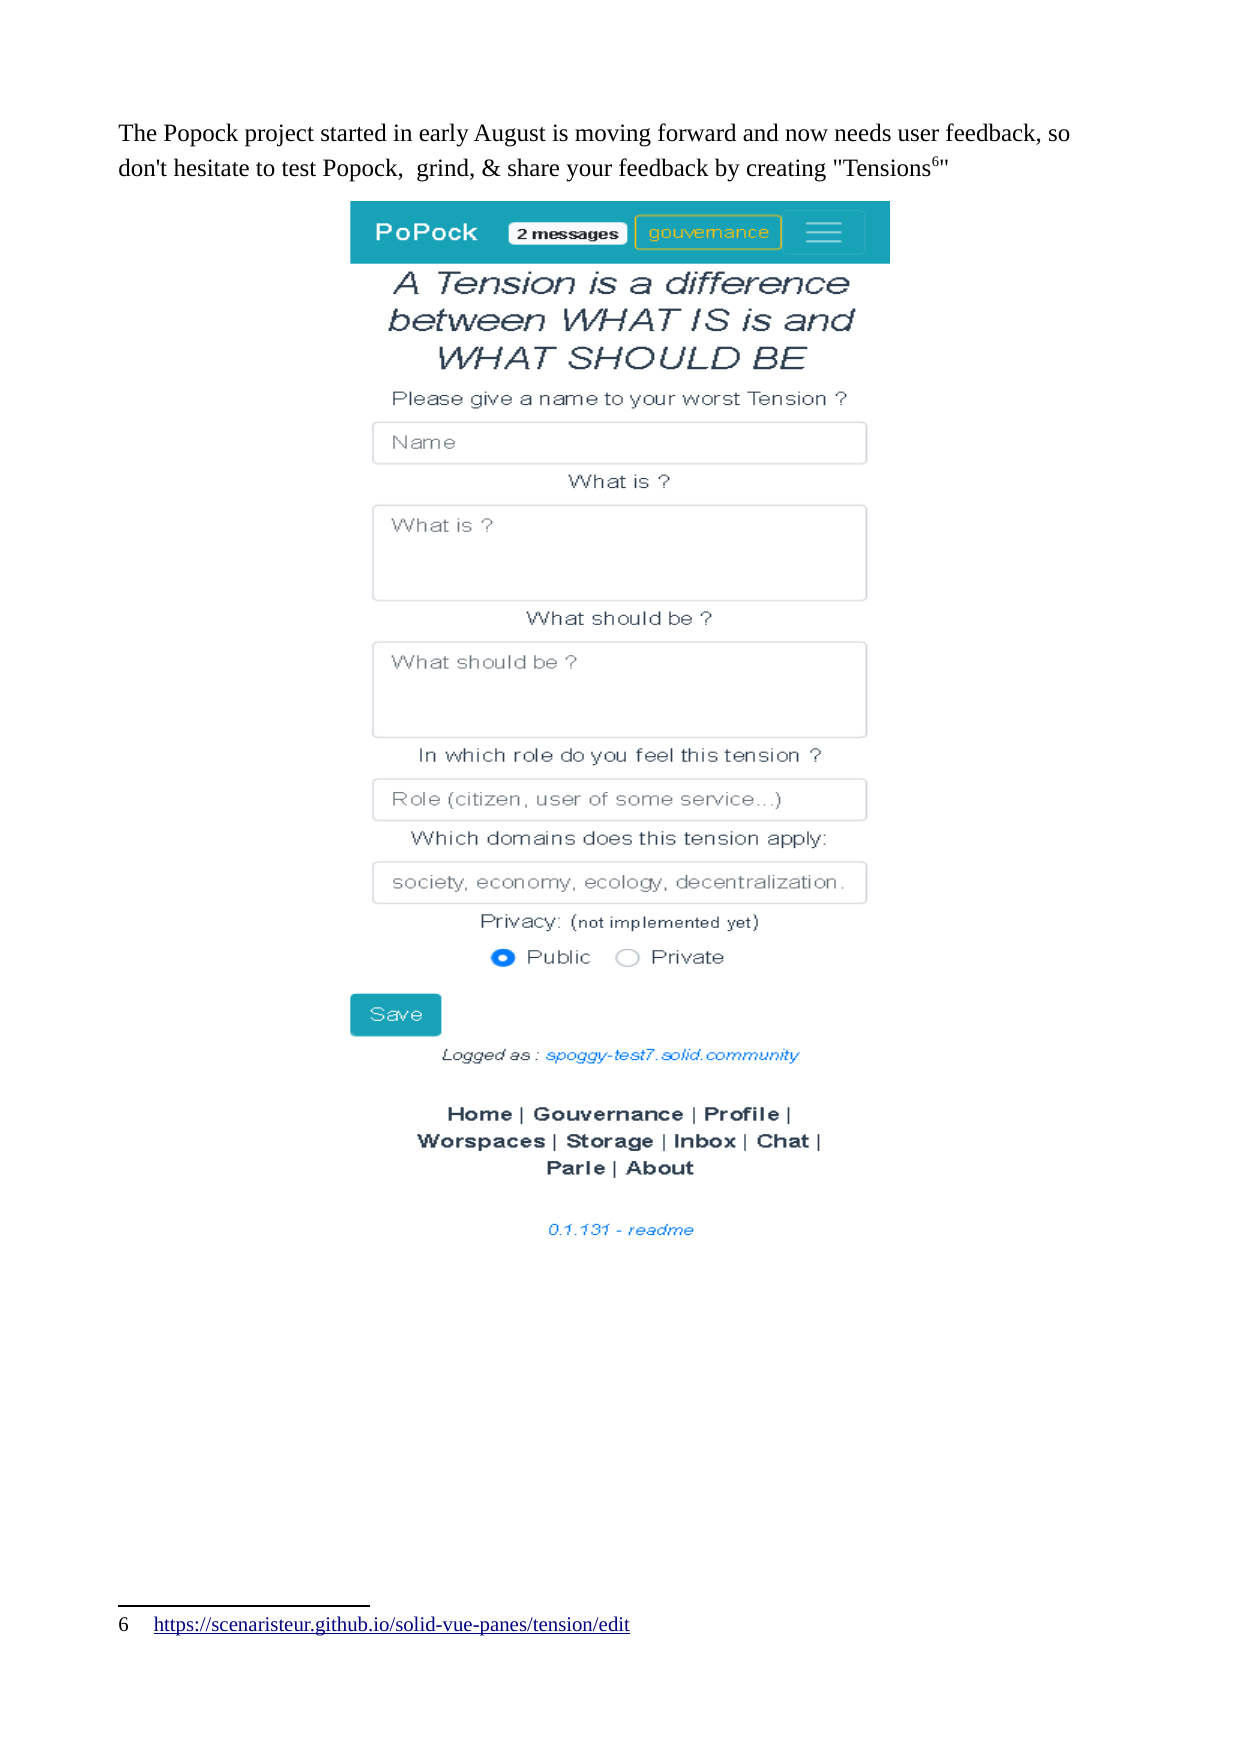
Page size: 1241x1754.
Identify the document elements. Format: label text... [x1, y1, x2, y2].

text The Popock project started in early August is moving forward and now needs user feedback, so don't hesitate to test Popock, grind, & share your feedback by creating "Tensions" [118, 118, 1122, 181]
picture [350, 201, 890, 1243]
text https://scenaristeur.github.io/solid-vue-panes/tension/edit [118, 1612, 1122, 1636]
